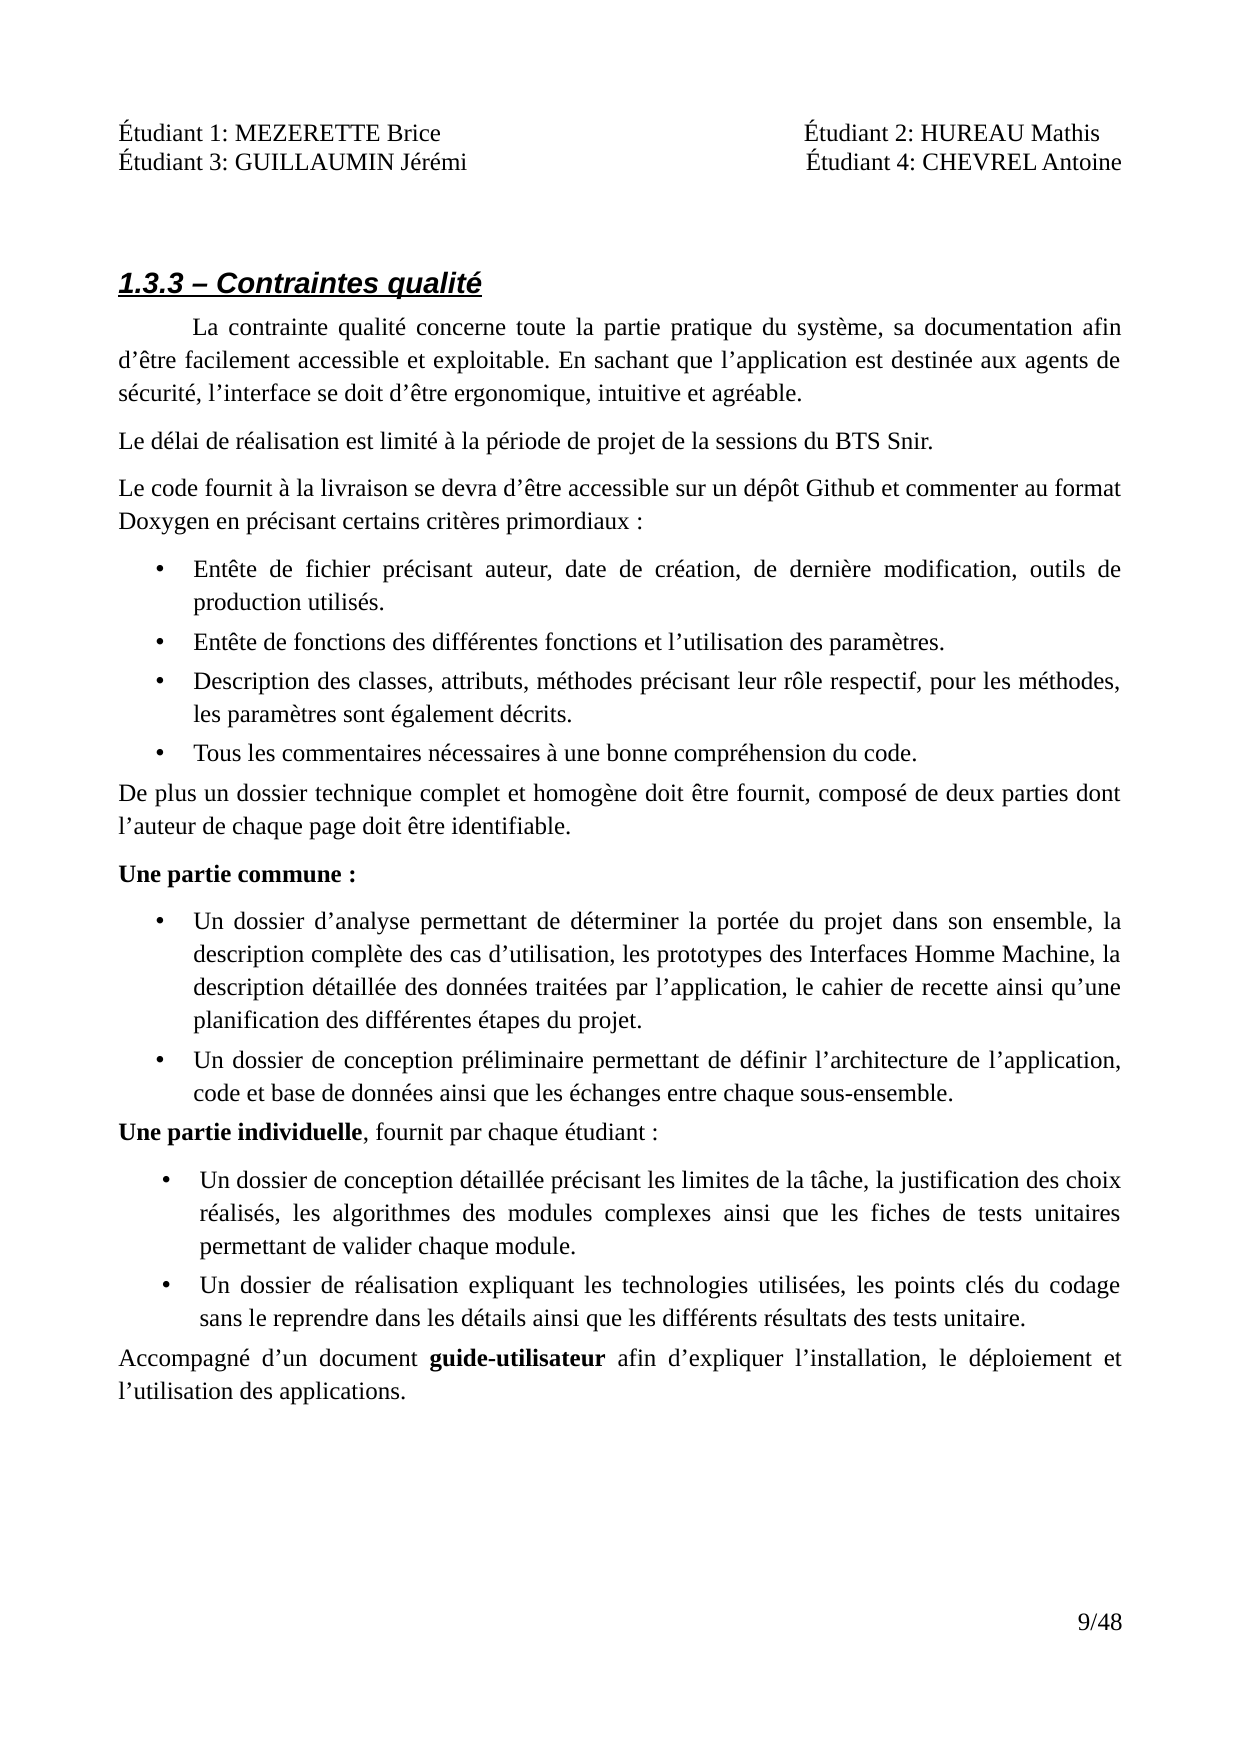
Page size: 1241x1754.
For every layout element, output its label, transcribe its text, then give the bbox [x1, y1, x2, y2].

text Le délai de réalisation est limité à la période de projet de la sessions du BTS Snir. [118, 426, 1122, 454]
list Un dossier de conception préliminaire permettant de définir l’architecture de l’application, code et base de données ainsi que les échanges entre chaque sous-ensemble. [156, 1045, 1122, 1107]
text Le code fournit à la livraison se devra d’être accessible sur un dépôt Github et commenter au format Doxygen en précisant certains critères primordiaux : [118, 473, 1122, 535]
list Un dossier de réalisation expliquant les technologies utilisées, les points clés du codage sans le reprendre dans les détails ainsi que les différents résultats des tests unitaire. [162, 1270, 1122, 1332]
text Une partie commune : [118, 859, 1122, 887]
list Entête de fonctions des différentes fonctions et l’utilisation des paramètres. [156, 627, 1122, 655]
text De plus un dossier technique complet et homogène doit être fournit, composé de deux parties dont l’auteur de chaque page doit être identifiable. [118, 778, 1122, 840]
list Un dossier de conception détaillée précisant les limites de la tâche, la justification des choix réalisés, les algorithmes des modules complexes ainsi que les fiches de tests unitaires permettant de valider chaque module. [162, 1165, 1122, 1260]
text Une partie individuelle, fournit par chaque étudiant : [118, 1117, 1122, 1146]
text Accompagné d’un document guide-utilisateur afin d’expliquer l’installation, le déploiement et l’utilisation des applications. [118, 1343, 1122, 1405]
list Entête de fichier précisant auteur, date de création, de dernière modification, outils de production utilisés. [156, 554, 1122, 616]
text La contrainte qualité concerne toute la partie pratique du système, sa documentation afin d’être facilement accessible et exploitable. En sachant que l’application est destinée aux agents de sécurité, l’interface se doit d’être ergonomique, intuitive et agréable. [118, 312, 1122, 407]
list Description des classes, attributs, méthodes précisant leur rôle respectif, pour les méthodes, les paramètres sont également décrits. [156, 666, 1122, 728]
list Tous les commentaires nécessaires à une bonne compréhension du code. [156, 738, 1122, 767]
list Un dossier d’analyse permettant de déterminer la portée du projet dans son ensemble, la description complète des cas d’utilisation, les prototypes des Interfaces Homme Machine, la description détaillée des données traitées par l’application, le cahier de recette ainsi qu’une planification des différentes étapes du projet. [156, 906, 1122, 1034]
subtitle 1.3.3 – Contraintes qualité [118, 266, 1122, 300]
